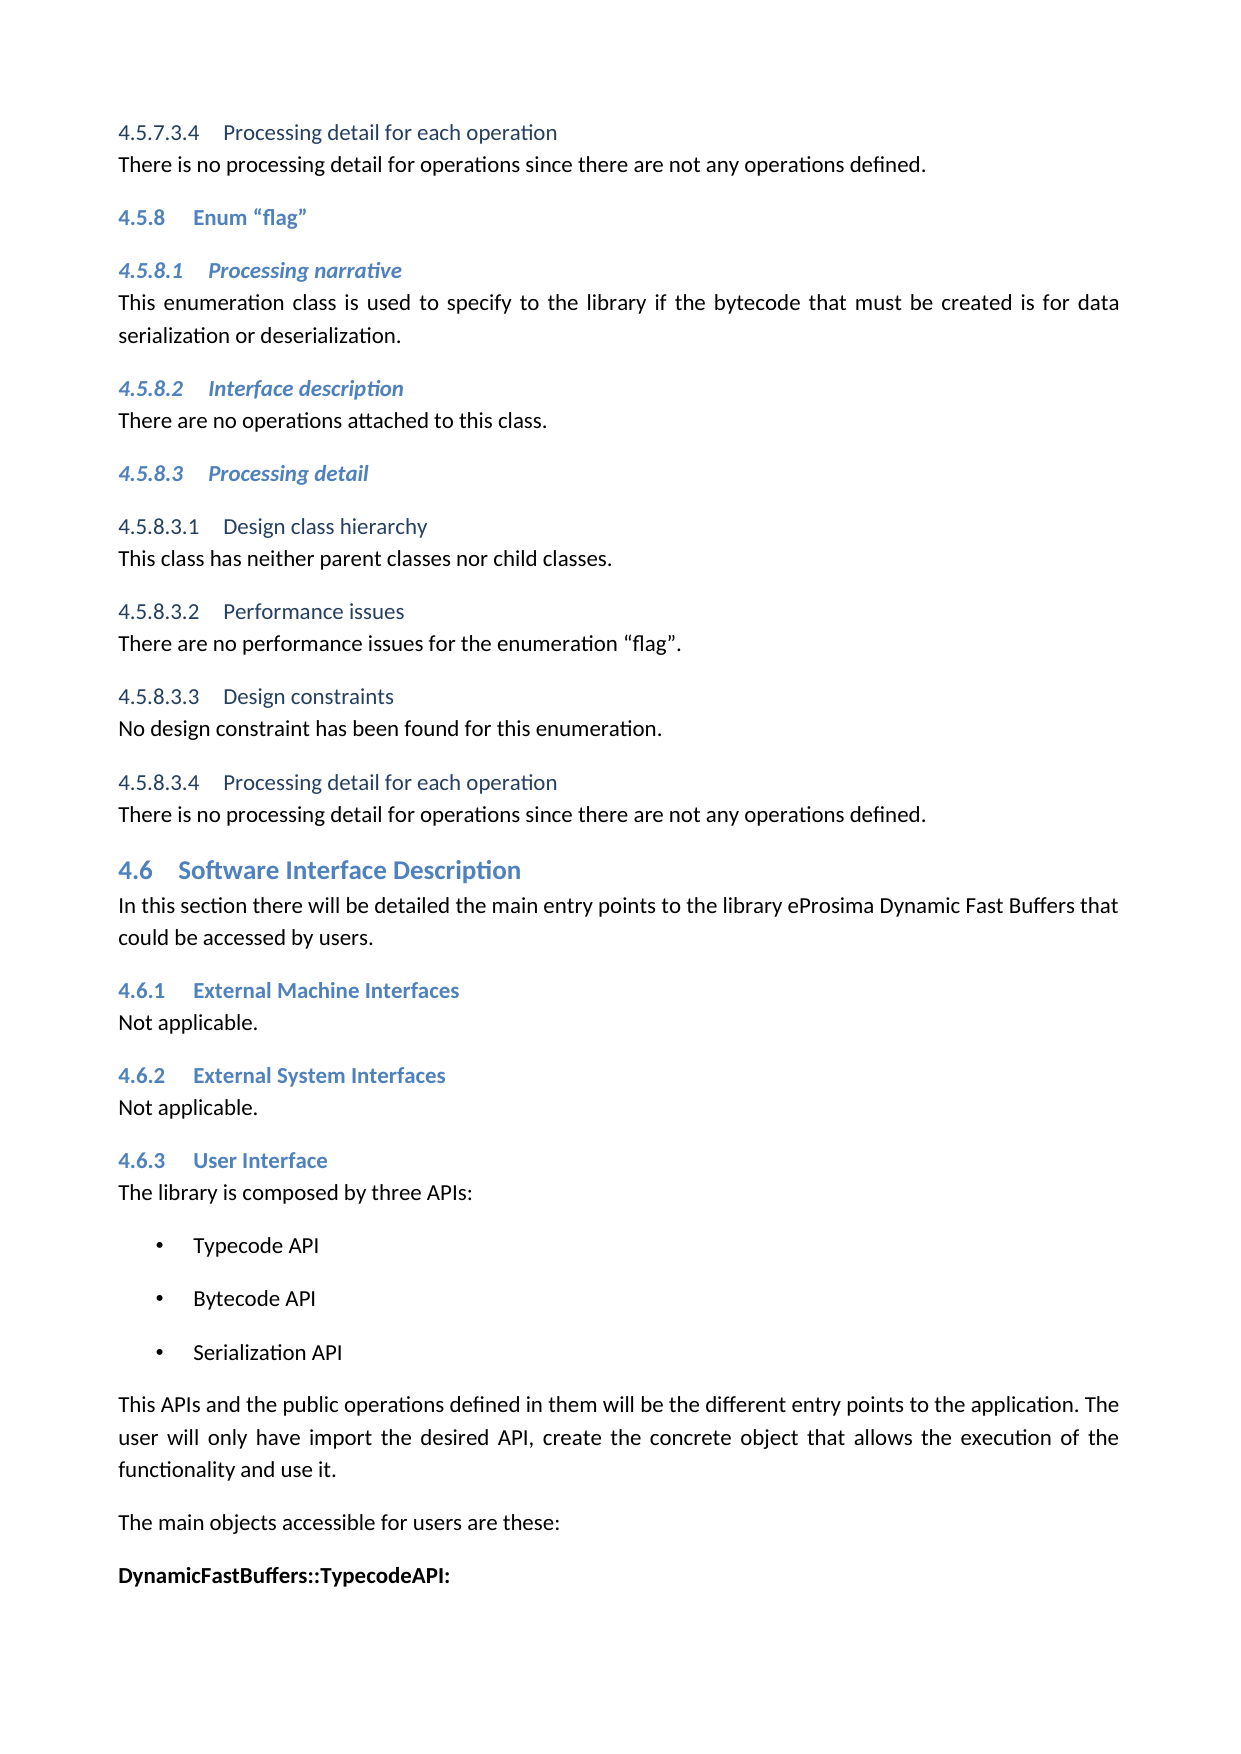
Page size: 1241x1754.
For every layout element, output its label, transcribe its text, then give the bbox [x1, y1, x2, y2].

text In this section there will be detailed the main entry points to the library eProsima Dynamic Fast Buffers that could be accessed by users. [118, 891, 1122, 951]
text This enumeration class is used to specify to the library if the bytecode that must be created is for data serialization or deserialization. [118, 288, 1122, 349]
subtitle Design constraints [118, 682, 1122, 710]
subtitle External Machine Interfaces [118, 976, 1122, 1004]
subtitle Interface description [118, 374, 1122, 402]
subtitle Processing narrative [118, 256, 1122, 284]
text This class has neither parent classes nor child classes. [118, 544, 1122, 572]
text There is no processing detail for operations since there are not any operations defined. [118, 800, 1122, 828]
subtitle Performance issues [118, 597, 1122, 625]
subtitle External System Interfaces [118, 1061, 1122, 1089]
subtitle Design class hierarchy [118, 512, 1122, 540]
text There are no operations attached to this class. [118, 406, 1122, 434]
subtitle Enum “flag” [118, 203, 1122, 231]
subtitle Processing detail for each operation [118, 768, 1122, 796]
list Bytecode API [156, 1284, 1122, 1313]
subtitle Software Interface Description [118, 853, 1122, 886]
subtitle Processing detail [118, 459, 1122, 487]
text Not applicable. [118, 1008, 1122, 1036]
subtitle User Interface [118, 1146, 1122, 1174]
list Typecode API [156, 1232, 1122, 1259]
text The library is composed by three APIs: [118, 1178, 1122, 1207]
text There is no processing detail for operations since there are not any operations defined. [118, 150, 1122, 178]
text There are no performance issues for the enumeration “flag”. [118, 629, 1122, 657]
text DynamicFastBuffers::TypecodeAPI: [118, 1561, 1122, 1589]
list Serialization API [156, 1338, 1122, 1366]
subtitle Processing detail for each operation [118, 118, 1122, 146]
text The main objects accessible for users are these: [118, 1508, 1122, 1536]
text No design constraint has been found for this enumeration. [118, 714, 1122, 743]
text This APIs and the public operations defined in them will be the different entry points to the application. The user will only have import the desired API, create the concrete object that allows the execution of the functionality and use it. [118, 1391, 1122, 1483]
text Not applicable. [118, 1093, 1122, 1121]
